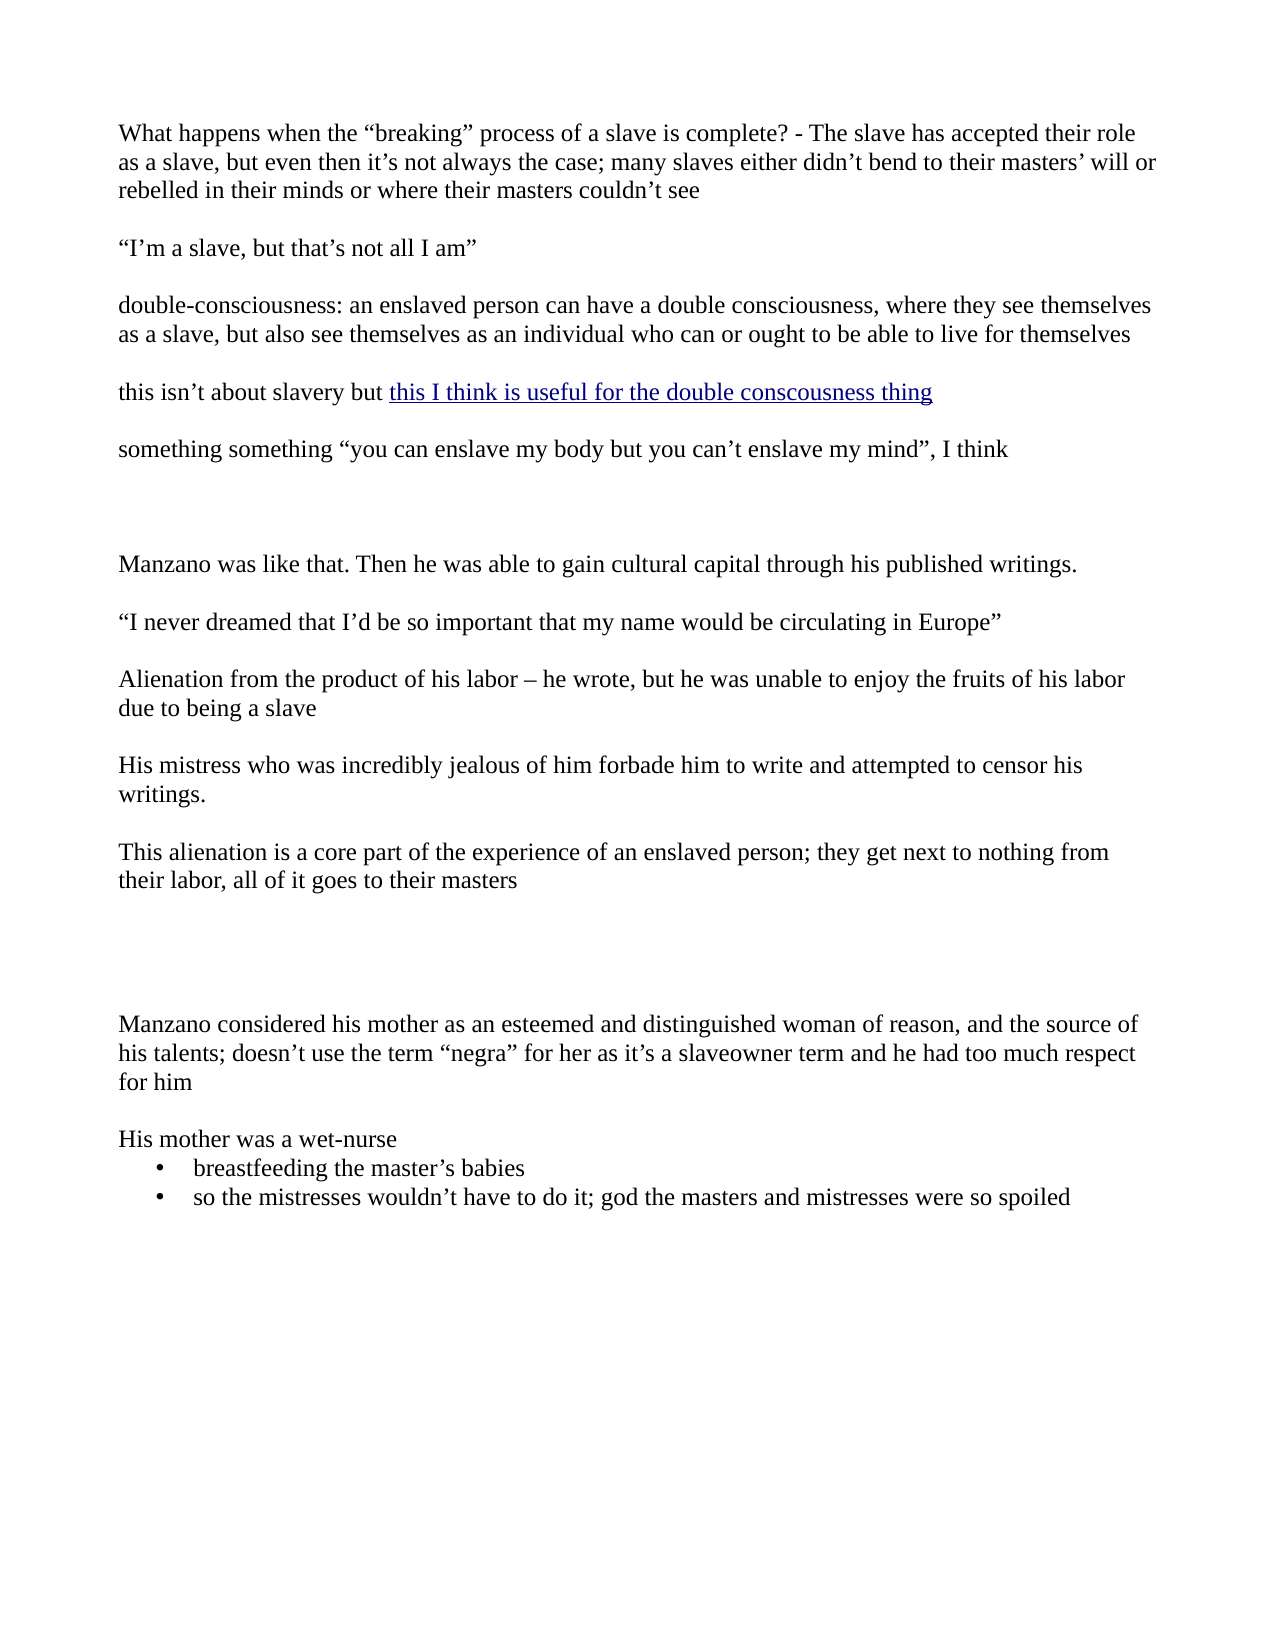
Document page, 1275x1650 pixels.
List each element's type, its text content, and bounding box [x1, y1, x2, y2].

text His mistress who was incredibly jealous of him forbade him to write and attempted to censor his writings. [118, 751, 1157, 808]
text Manzano considered his mother as an esteemed and distinguished woman of reason, and the source of his talents; doesn’t use the term “negra” for her as it’s a slaveowner term and he had too much respect for him [118, 1009, 1157, 1096]
text “I never dreamed that I’d be so important that my name would be circulating in Europe” [118, 607, 1157, 636]
text What happens when the “breaking” process of a slave is complete? - The slave has accepted their role as a slave, but even then it’s not always the case; many slaves either didn’t bend to their masters’ will or rebelled in their minds or where their masters couldn’t see [118, 118, 1157, 204]
list so the mistresses wouldn’t have to do it; god the masters and mistresses were so spoiled [156, 1182, 1157, 1211]
text This alienation is a core part of the experience of an enslaved person; they get next to nothing from their labor, all of it goes to their masters [118, 837, 1157, 894]
text Manzano was like that. Then he was able to gain cultural capital through his published writings. [118, 549, 1157, 578]
text something something “you can enslave my body but you can’t enslave my mind”, I think [118, 434, 1157, 463]
text “I’m a slave, but that’s not all I am” [118, 233, 1157, 262]
text His mother was a wet-nurse [118, 1124, 1157, 1153]
text double-consciousness: an enslaved person can have a double consciousness, where they see themselves as a slave, but also see themselves as an individual who can or ought to be able to live for themselves [118, 291, 1157, 348]
list breastfeeding the master’s babies [156, 1153, 1157, 1182]
text Alienation from the product of his labor – he wrote, but he was unable to enjoy the fruits of his labor due to being a slave [118, 664, 1157, 722]
text this isn’t about slavery but this I think is useful for the double conscousness thing [118, 377, 1157, 406]
